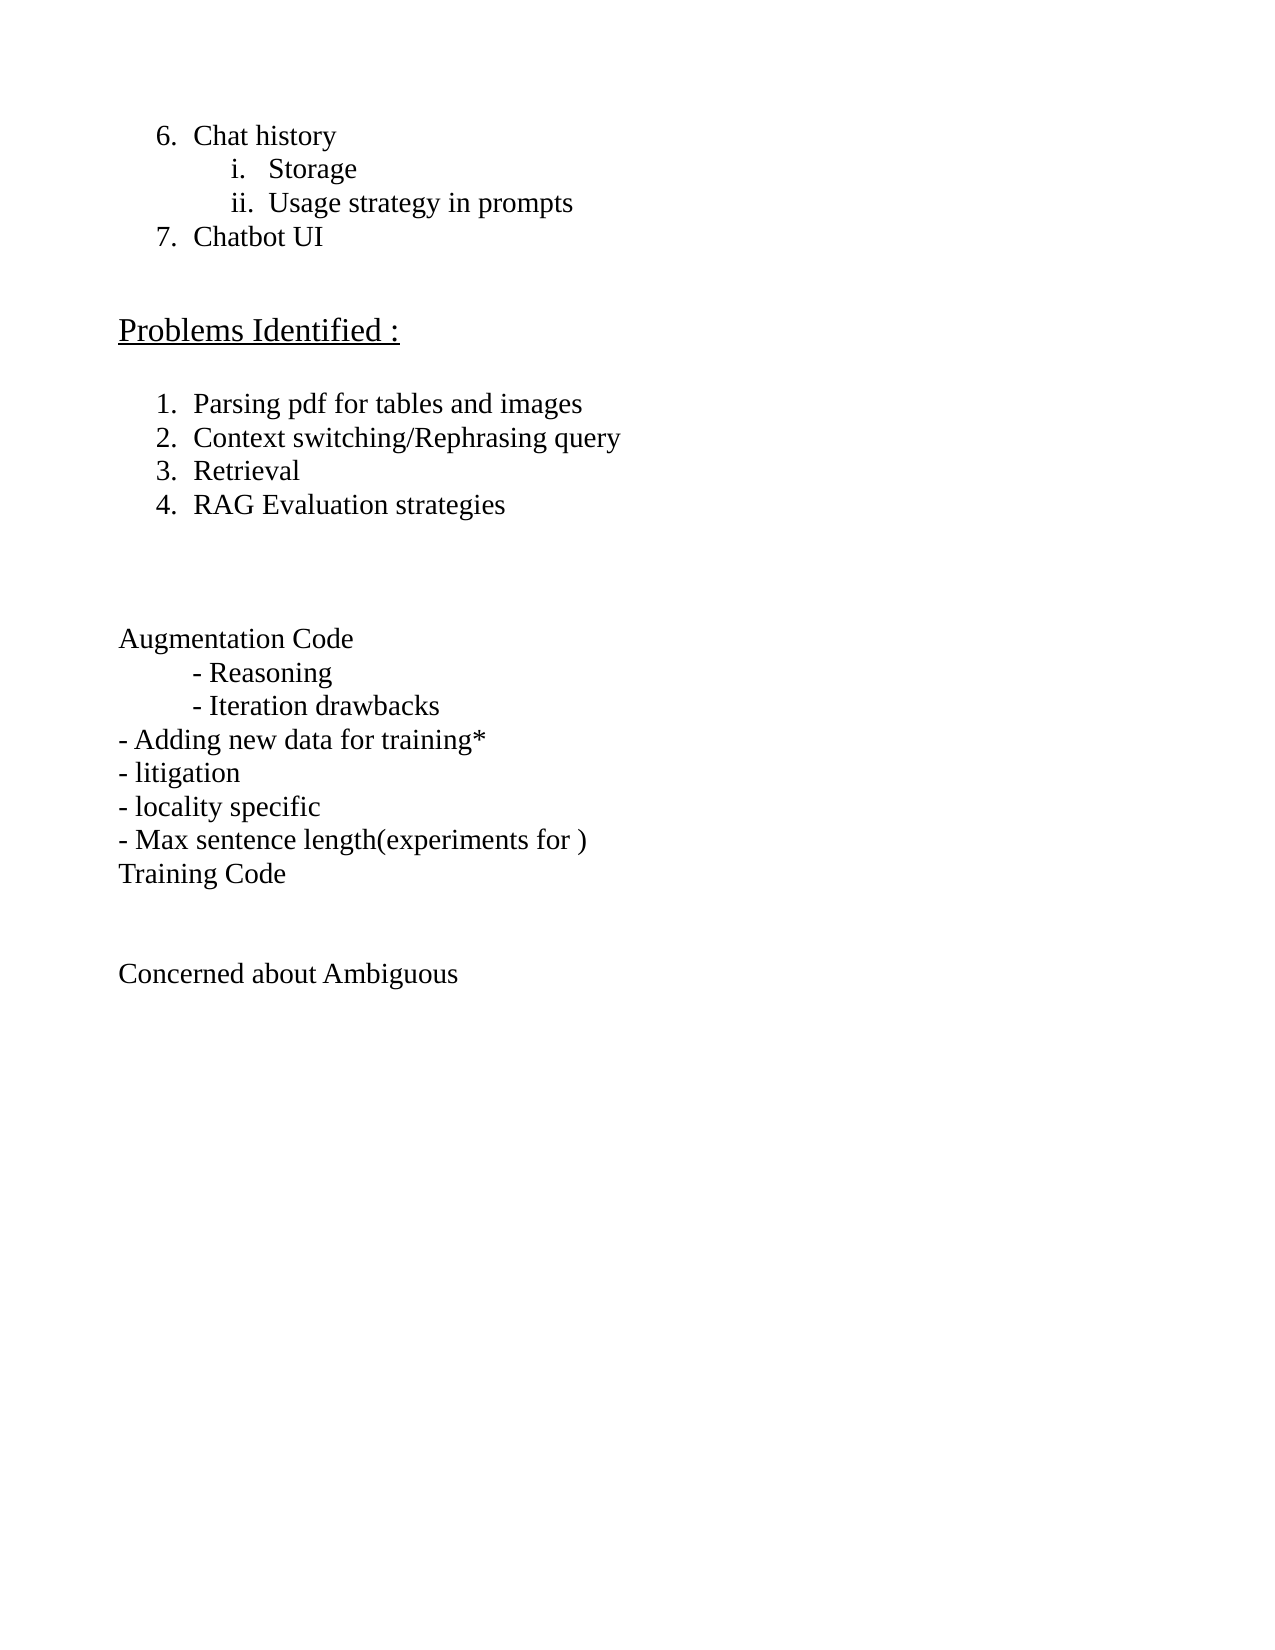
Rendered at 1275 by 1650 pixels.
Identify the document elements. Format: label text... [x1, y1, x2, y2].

text - litigation [118, 755, 1157, 789]
text - Adding new data for training* [118, 722, 1157, 755]
text Augmentation Code [118, 621, 1157, 655]
text - Reasoning [118, 655, 1157, 688]
text - Iteration drawbacks [118, 688, 1157, 722]
list RAG Evaluation strategies [156, 487, 1157, 521]
list Usage strategy in prompts [231, 185, 1157, 219]
text Concerned about Ambiguous [118, 957, 1157, 990]
list Storage [231, 152, 1157, 185]
list Retrieval [156, 453, 1157, 487]
text Training Code [118, 856, 1157, 889]
list Chat history [156, 118, 1157, 152]
list Context switching/Rephrasing query [156, 420, 1157, 453]
list Chatbot UI [156, 219, 1157, 252]
text Problems Identified : [118, 310, 1157, 348]
list Parsing pdf for tables and images [156, 386, 1157, 420]
text - locality specific [118, 789, 1157, 822]
text - Max sentence length(experiments for ) [118, 822, 1157, 856]
